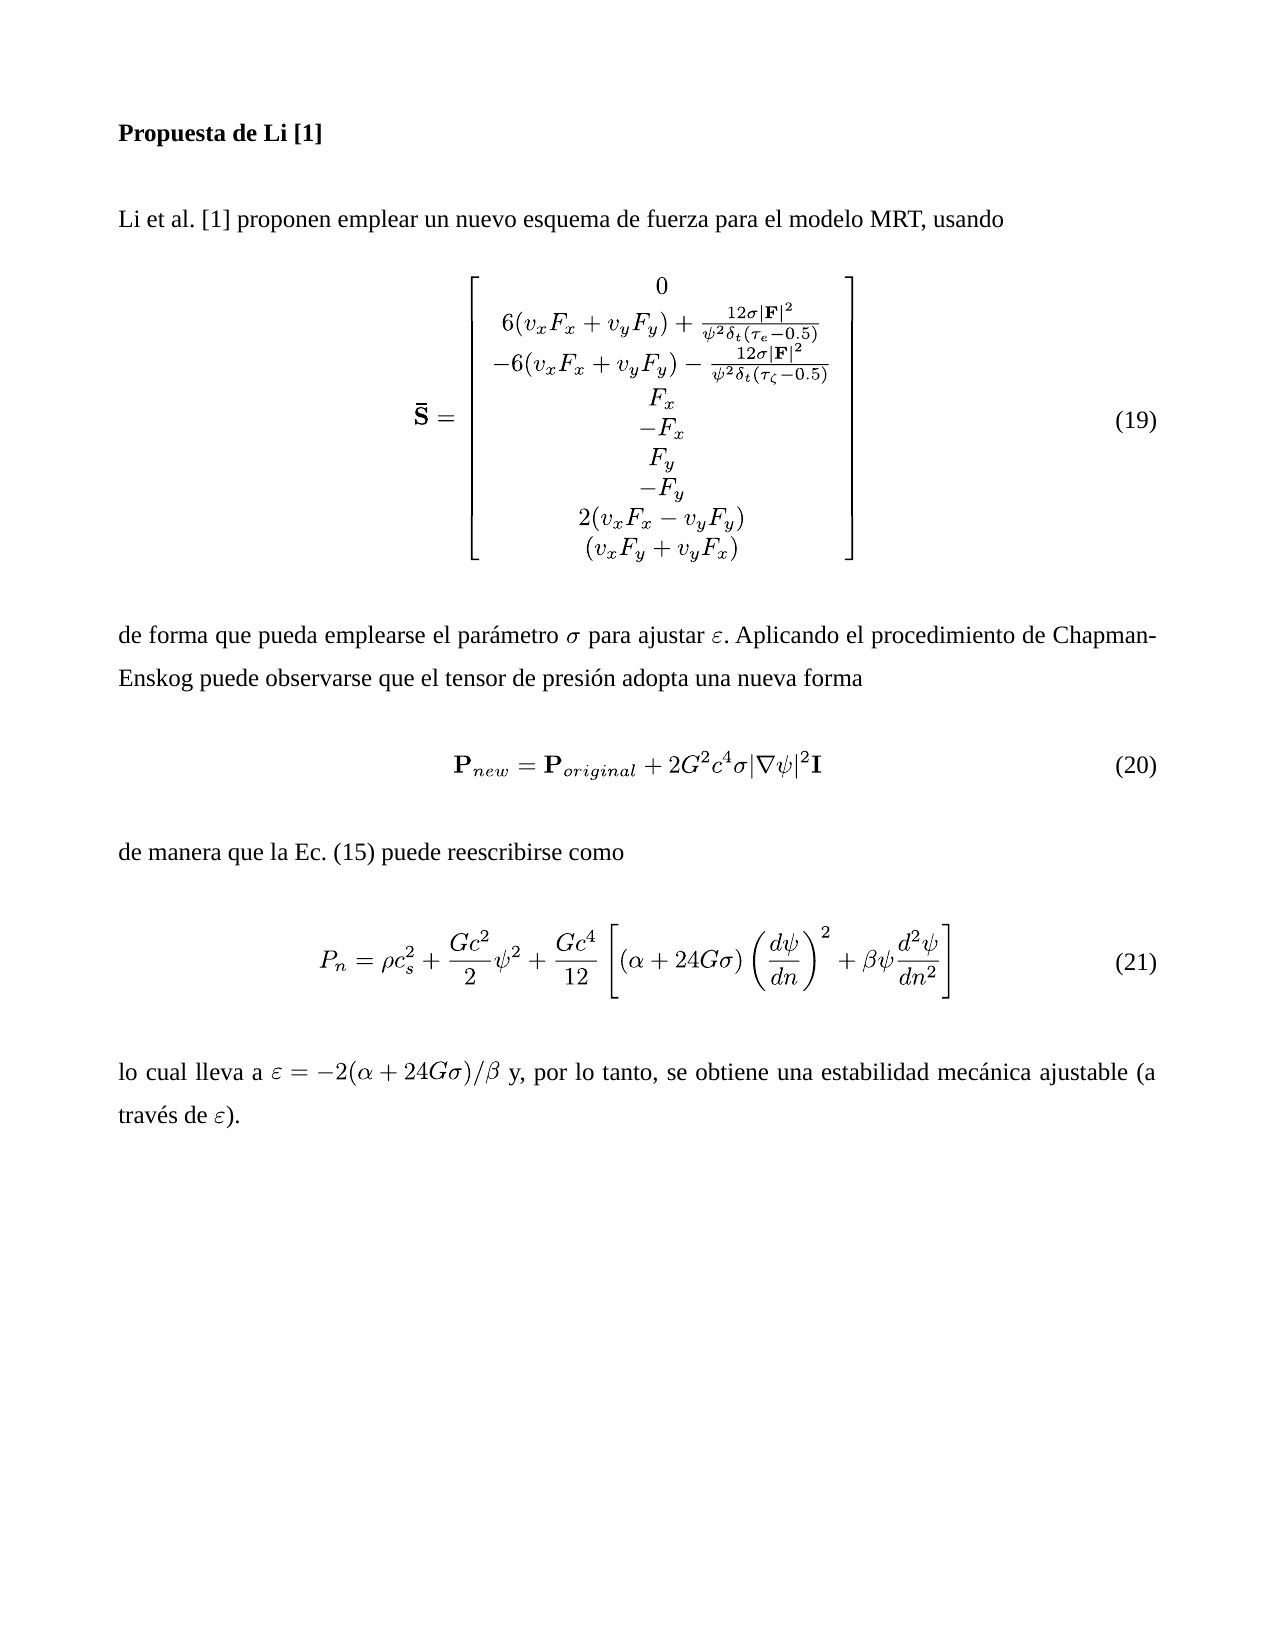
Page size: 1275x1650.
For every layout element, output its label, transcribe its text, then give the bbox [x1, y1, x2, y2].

text Propuesta de Li [1] [118, 118, 1157, 147]
text (21) [957, 924, 1157, 999]
text Li et al. [1] proponen emplear un nuevo esquema de fuerza para el modelo MRT, usando [118, 204, 1157, 233]
text de forma que pueda emplearse el parámetro para ajustar . Aplicando el procedimiento de Chapman-Enskog puede observarse que el tensor de presión adopta una nueva forma [118, 620, 1157, 692]
text (20) [118, 749, 1157, 780]
text lo cual lleva a y, por lo tanto, se obtiene una estabilidad mecánica ajustable (a través de ). [118, 1056, 1157, 1129]
text [118, 276, 413, 562]
text de manera que la Ec. (15) puede reescribirse como [118, 837, 1157, 866]
text [118, 924, 318, 999]
text (19) [862, 276, 1157, 562]
